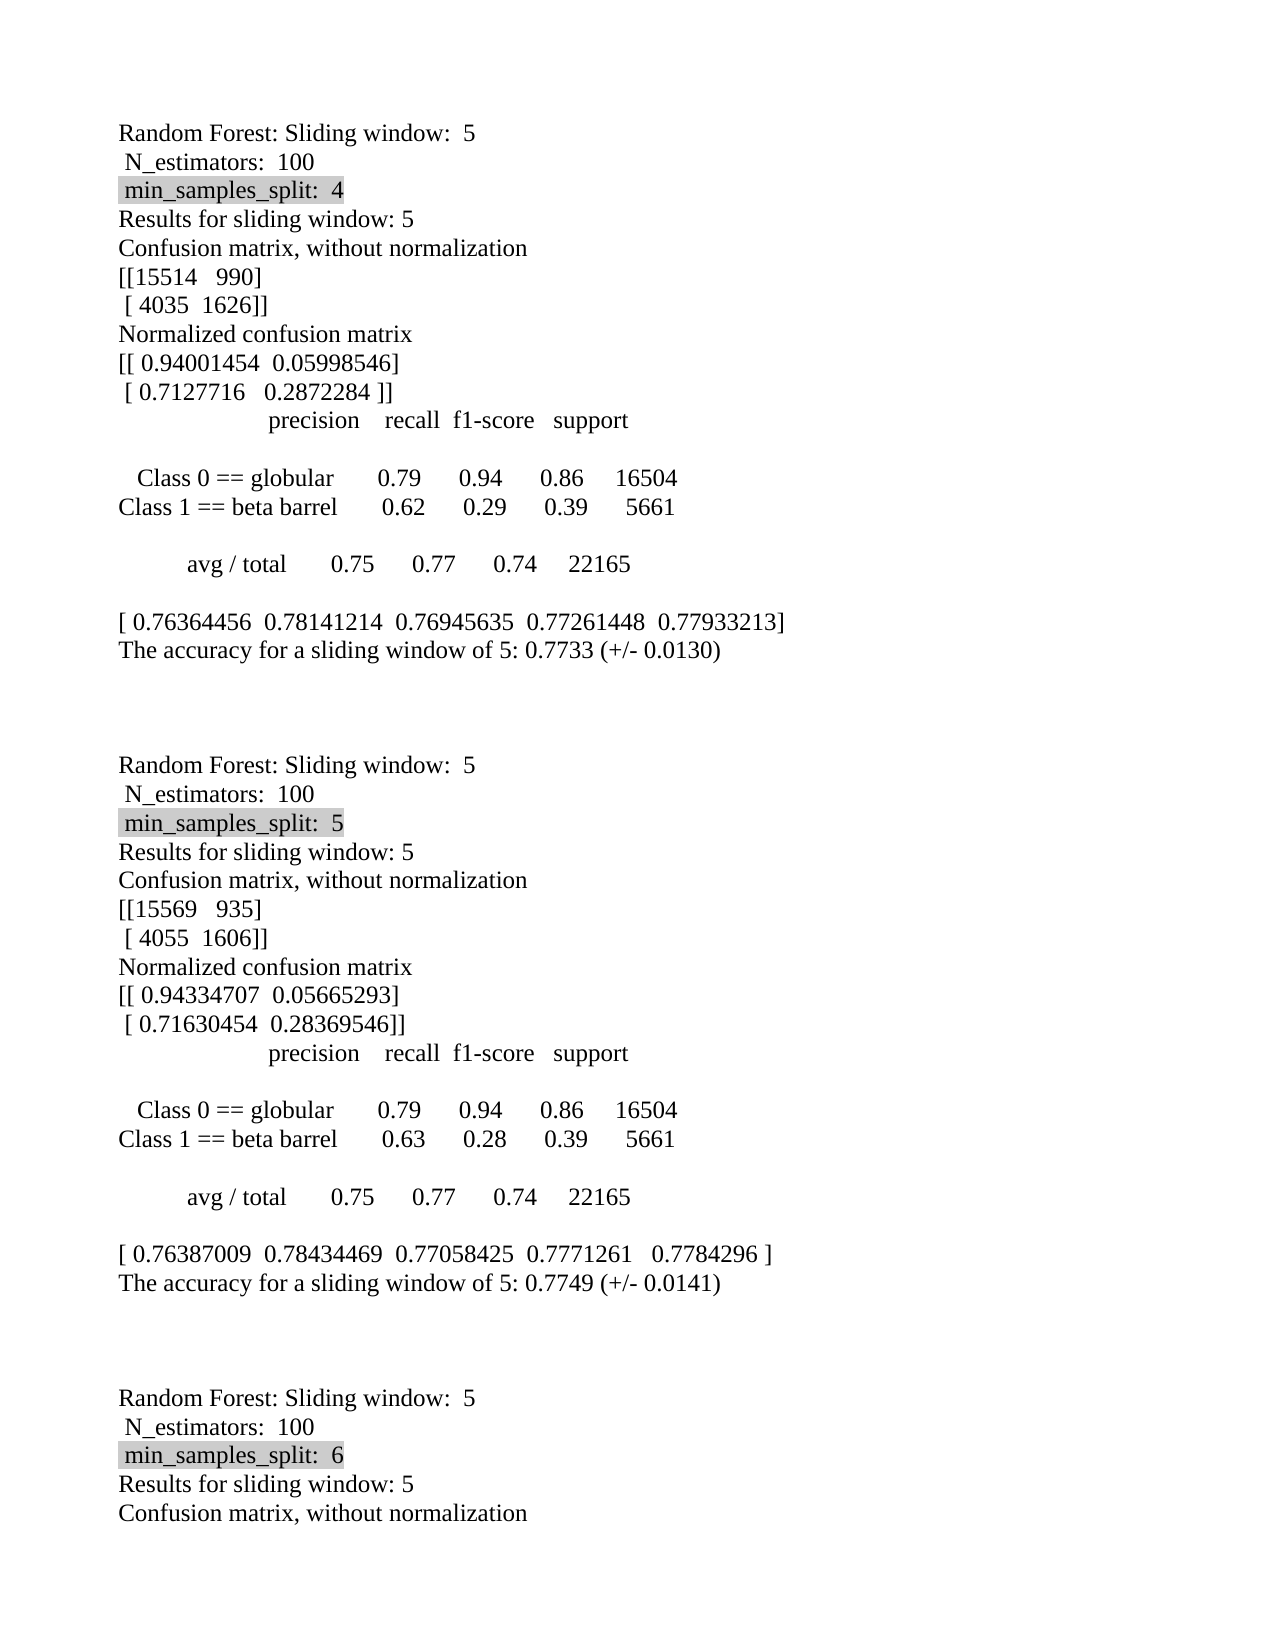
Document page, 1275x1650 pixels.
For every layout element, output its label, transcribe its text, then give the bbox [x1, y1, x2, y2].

text min_samples_split: 6 [118, 1441, 1157, 1469]
text [[ 0.94334707 0.05665293] [118, 981, 1157, 1009]
text [ 0.76387009 0.78434469 0.77058425 0.7771261 0.7784296 ] [118, 1239, 1157, 1268]
text Results for sliding window: 5 [118, 837, 1157, 866]
text N_estimators: 100 [118, 1412, 1157, 1441]
text [ 4035 1626]] [118, 291, 1157, 319]
text Normalized confusion matrix [118, 319, 1157, 348]
text [[15569 935] [118, 894, 1157, 923]
text Confusion matrix, without normalization [118, 1498, 1157, 1527]
text Results for sliding window: 5 [118, 1469, 1157, 1498]
text Class 0 == globular 0.79 0.94 0.86 16504 [118, 1096, 1157, 1124]
text precision recall f1-score support [118, 1038, 1157, 1067]
text [[15514 990] [118, 262, 1157, 291]
text [[ 0.94001454 0.05998546] [118, 348, 1157, 377]
text Class 1 == beta barrel 0.62 0.29 0.39 5661 [118, 492, 1157, 521]
text Confusion matrix, without normalization [118, 866, 1157, 894]
text N_estimators: 100 [118, 779, 1157, 808]
text Results for sliding window: 5 [118, 204, 1157, 233]
text avg / total 0.75 0.77 0.74 22165 [118, 1182, 1157, 1211]
text [ 0.71630454 0.28369546]] [118, 1009, 1157, 1038]
text min_samples_split: 5 [118, 808, 1157, 837]
text [ 0.76364456 0.78141214 0.76945635 0.77261448 0.77933213] [118, 607, 1157, 636]
text Class 0 == globular 0.79 0.94 0.86 16504 [118, 463, 1157, 492]
text The accuracy for a sliding window of 5: 0.7749 (+/- 0.0141) [118, 1268, 1157, 1297]
text Class 1 == beta barrel 0.63 0.28 0.39 5661 [118, 1124, 1157, 1153]
text precision recall f1-score support [118, 406, 1157, 434]
text min_samples_split: 4 [118, 176, 1157, 204]
text [ 0.7127716 0.2872284 ]] [118, 377, 1157, 406]
text Confusion matrix, without normalization [118, 233, 1157, 262]
text [ 4055 1606]] [118, 923, 1157, 952]
text Random Forest: Sliding window: 5 [118, 1383, 1157, 1412]
text N_estimators: 100 [118, 147, 1157, 176]
text The accuracy for a sliding window of 5: 0.7733 (+/- 0.0130) [118, 636, 1157, 664]
text avg / total 0.75 0.77 0.74 22165 [118, 549, 1157, 578]
text Random Forest: Sliding window: 5 [118, 751, 1157, 779]
text Random Forest: Sliding window: 5 [118, 118, 1157, 147]
text Normalized confusion matrix [118, 952, 1157, 981]
